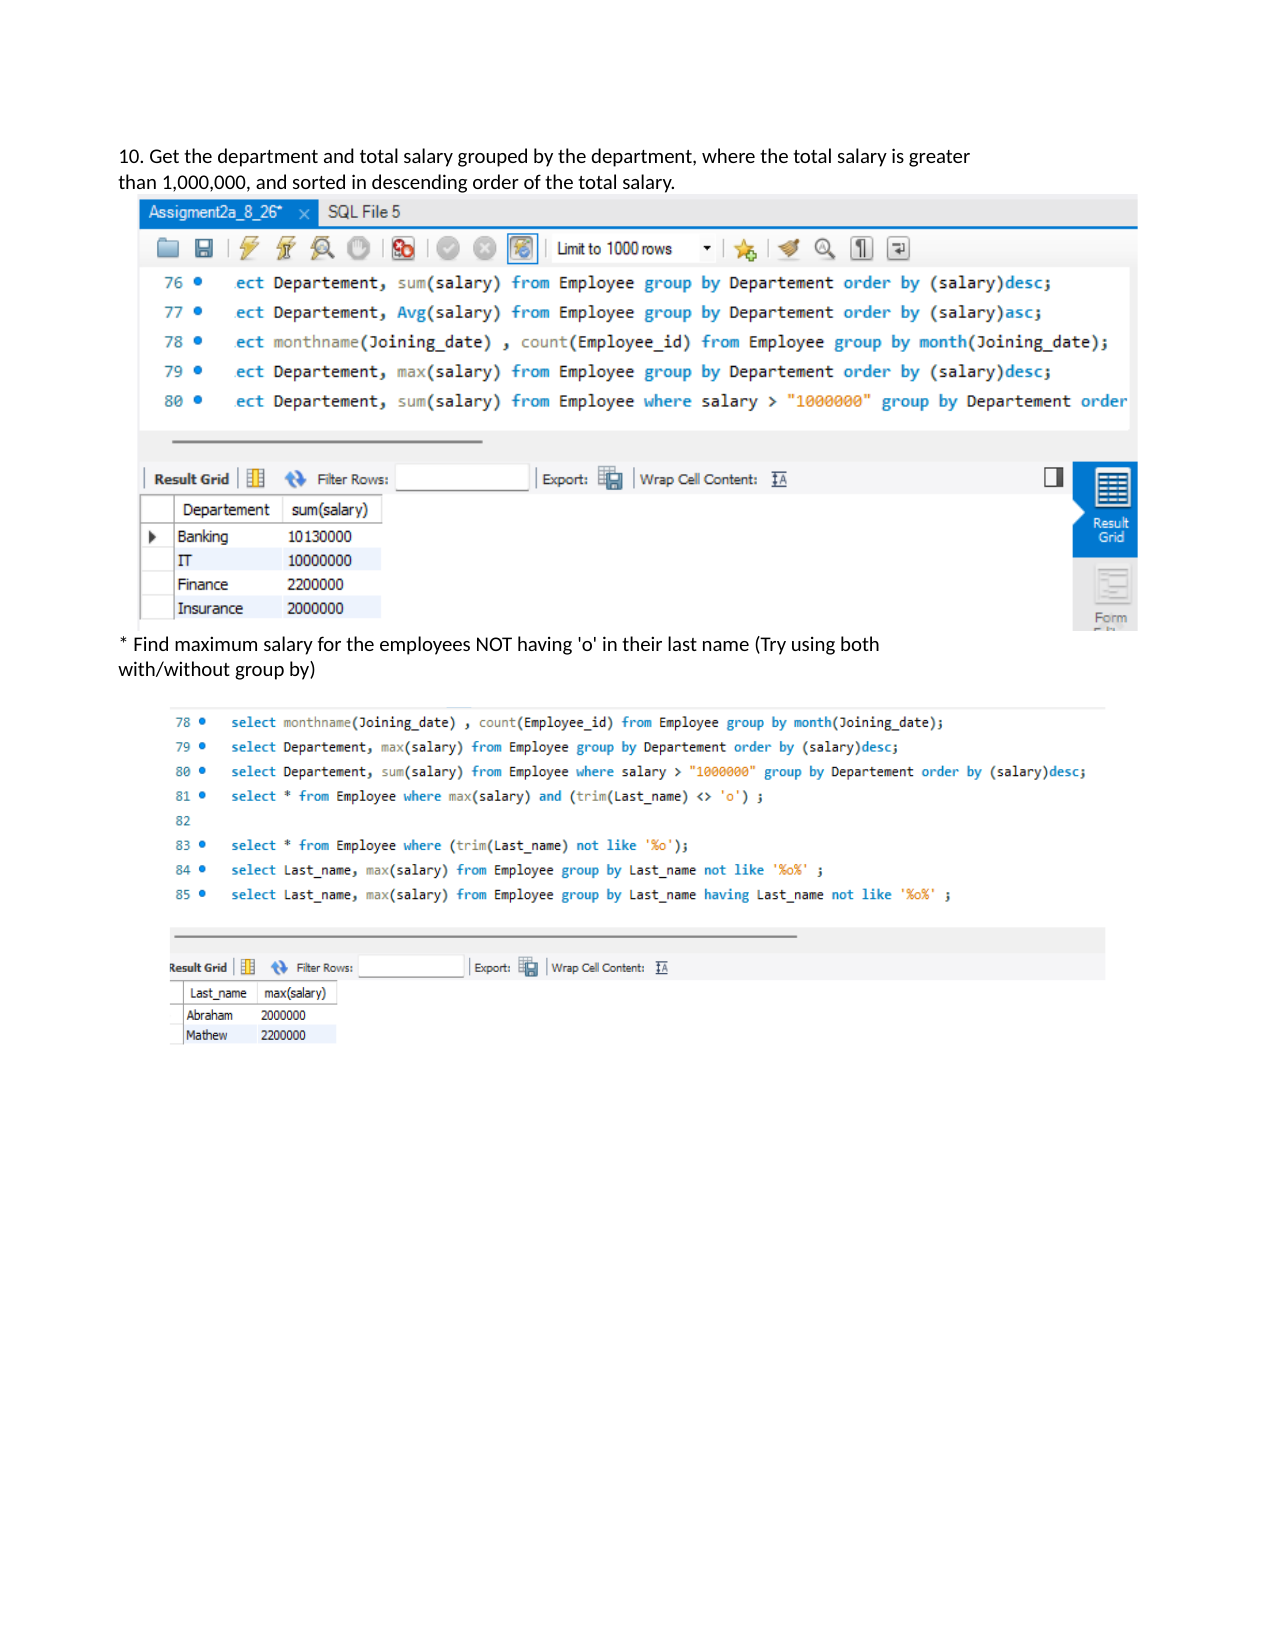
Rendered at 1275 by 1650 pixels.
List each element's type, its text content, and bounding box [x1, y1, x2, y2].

picture [137, 194, 1138, 631]
text * Find maximum salary for the employees NOT having 'o' in their last name (Try using both [118, 194, 1157, 656]
text with/without group by) [118, 656, 1157, 682]
text 10. Get the department and total salary grouped by the department, where the total salary is greater [118, 143, 1157, 169]
picture [169, 707, 1106, 1068]
text than 1,000,000, and sorted in descending order of the total salary. [118, 169, 1157, 194]
